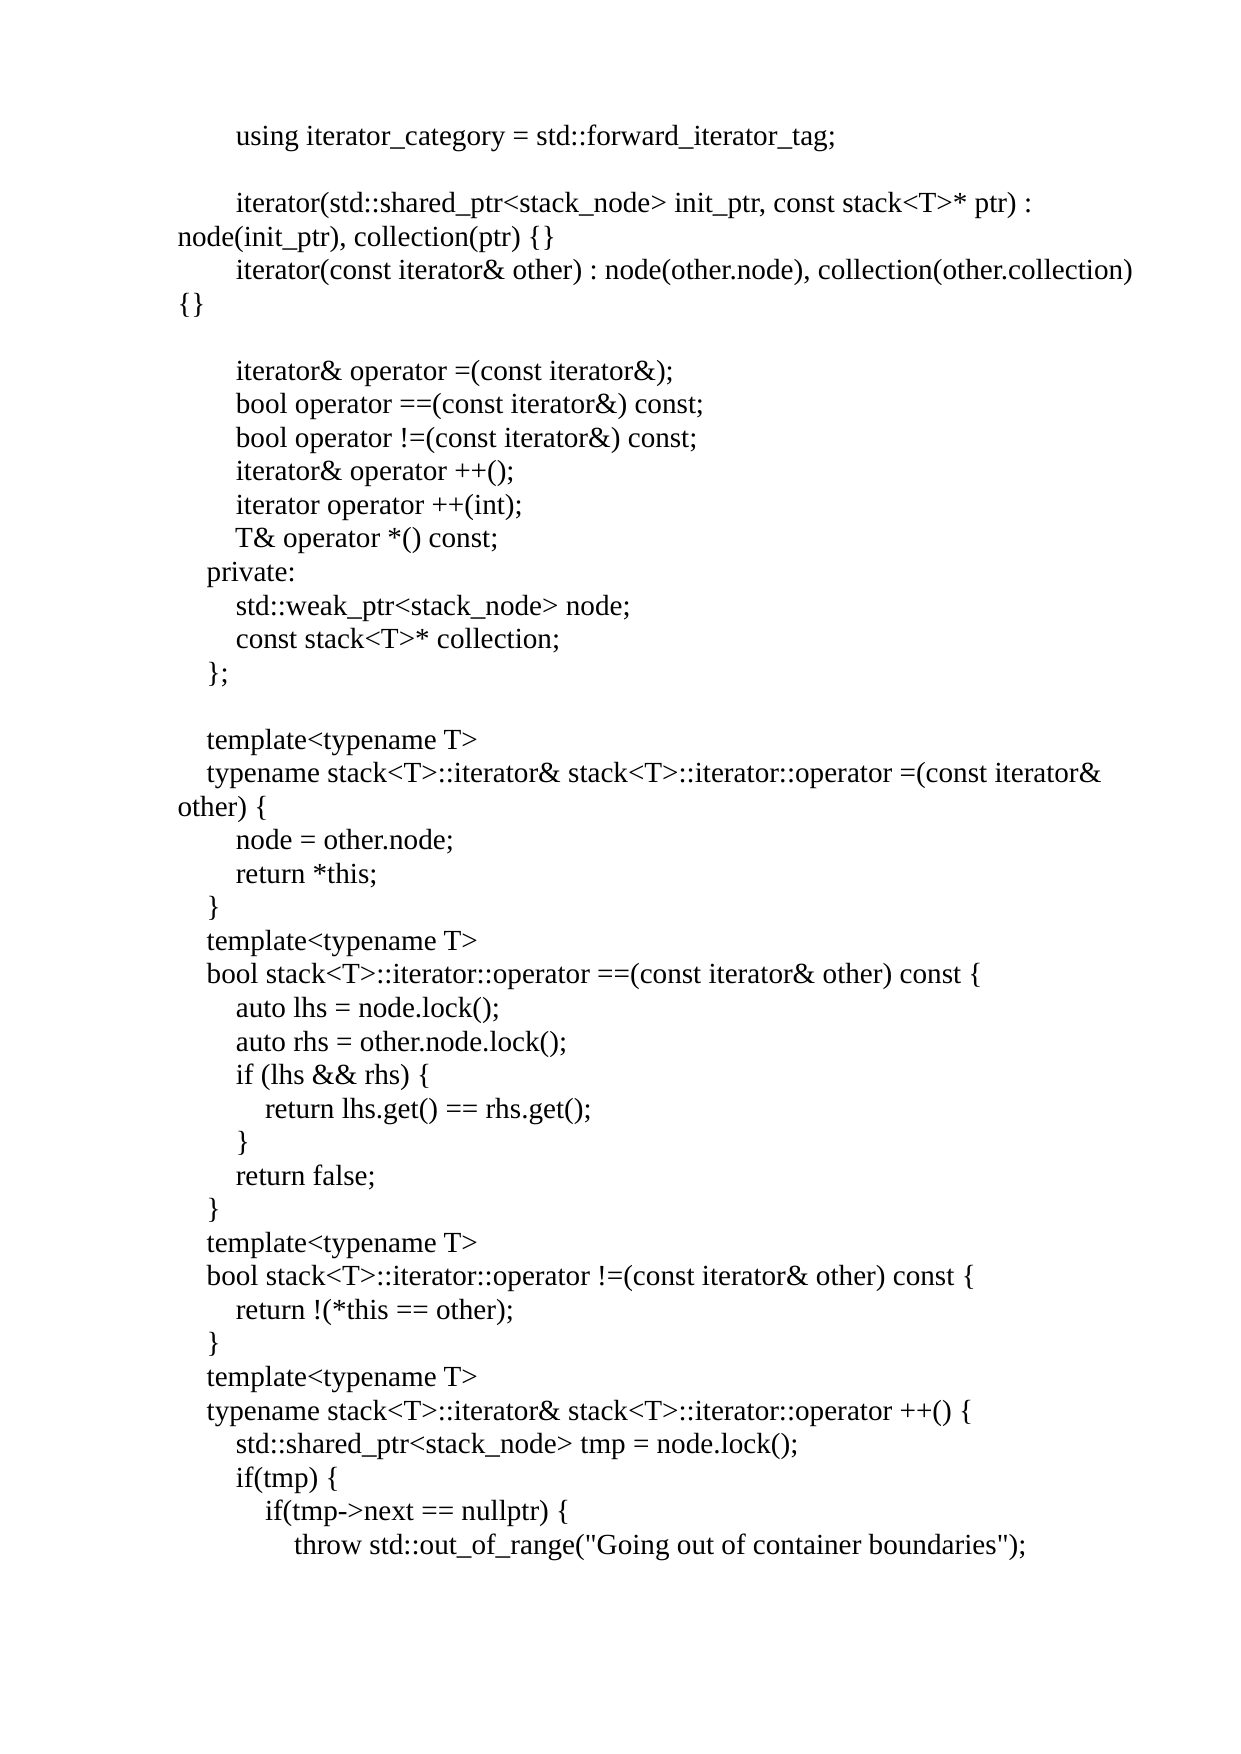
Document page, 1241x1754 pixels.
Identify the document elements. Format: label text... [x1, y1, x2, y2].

text return lhs.get() == rhs.get(); [177, 1091, 1152, 1124]
text node = other.node; [177, 822, 1152, 856]
text auto lhs = node.lock(); [177, 990, 1152, 1024]
text } [177, 1191, 1152, 1225]
text const stack<T>* collection; [177, 621, 1152, 655]
text if(tmp->next == nullptr) { [177, 1493, 1152, 1527]
text typename stack<T>::iterator& stack<T>::iterator::operator ++() { [177, 1393, 1152, 1426]
text iterator operator ++(int); [177, 487, 1152, 521]
text bool stack<T>::iterator::operator !=(const iterator& other) const { [177, 1258, 1152, 1292]
text auto rhs = other.node.lock(); [177, 1024, 1152, 1057]
text using iterator_category = std::forward_iterator_tag; [177, 118, 1152, 152]
text iterator(std::shared_ptr<stack_node> init_ptr, const stack<T>* ptr) : node(init_ptr), collection(ptr) {} [177, 185, 1152, 252]
text iterator(const iterator& other) : node(other.node), collection(other.collection) {} [177, 252, 1152, 319]
text template<typename T> [177, 1359, 1152, 1393]
text T& operator *() const; [177, 521, 1152, 554]
text throw std::out_of_range("Going out of container boundaries"); [177, 1527, 1152, 1560]
text } [177, 1124, 1152, 1158]
text }; [177, 655, 1152, 688]
text iterator& operator ++(); [177, 453, 1152, 487]
text std::shared_ptr<stack_node> tmp = node.lock(); [177, 1426, 1152, 1460]
text bool stack<T>::iterator::operator ==(const iterator& other) const { [177, 957, 1152, 990]
text bool operator !=(const iterator&) const; [177, 420, 1152, 453]
text private: [177, 554, 1152, 588]
text template<typename T> [177, 923, 1152, 957]
text if(tmp) { [177, 1460, 1152, 1493]
text } [177, 1326, 1152, 1359]
text if (lhs && rhs) { [177, 1057, 1152, 1091]
text std::weak_ptr<stack_node> node; [177, 588, 1152, 621]
text iterator& operator =(const iterator&); [177, 353, 1152, 386]
text template<typename T> [177, 722, 1152, 755]
text bool operator ==(const iterator&) const; [177, 386, 1152, 420]
text return false; [177, 1158, 1152, 1191]
text typename stack<T>::iterator& stack<T>::iterator::operator =(const iterator& other) { [177, 755, 1152, 822]
text template<typename T> [177, 1225, 1152, 1258]
text return *this; [177, 856, 1152, 889]
text return !(*this == other); [177, 1292, 1152, 1326]
text } [177, 889, 1152, 923]
